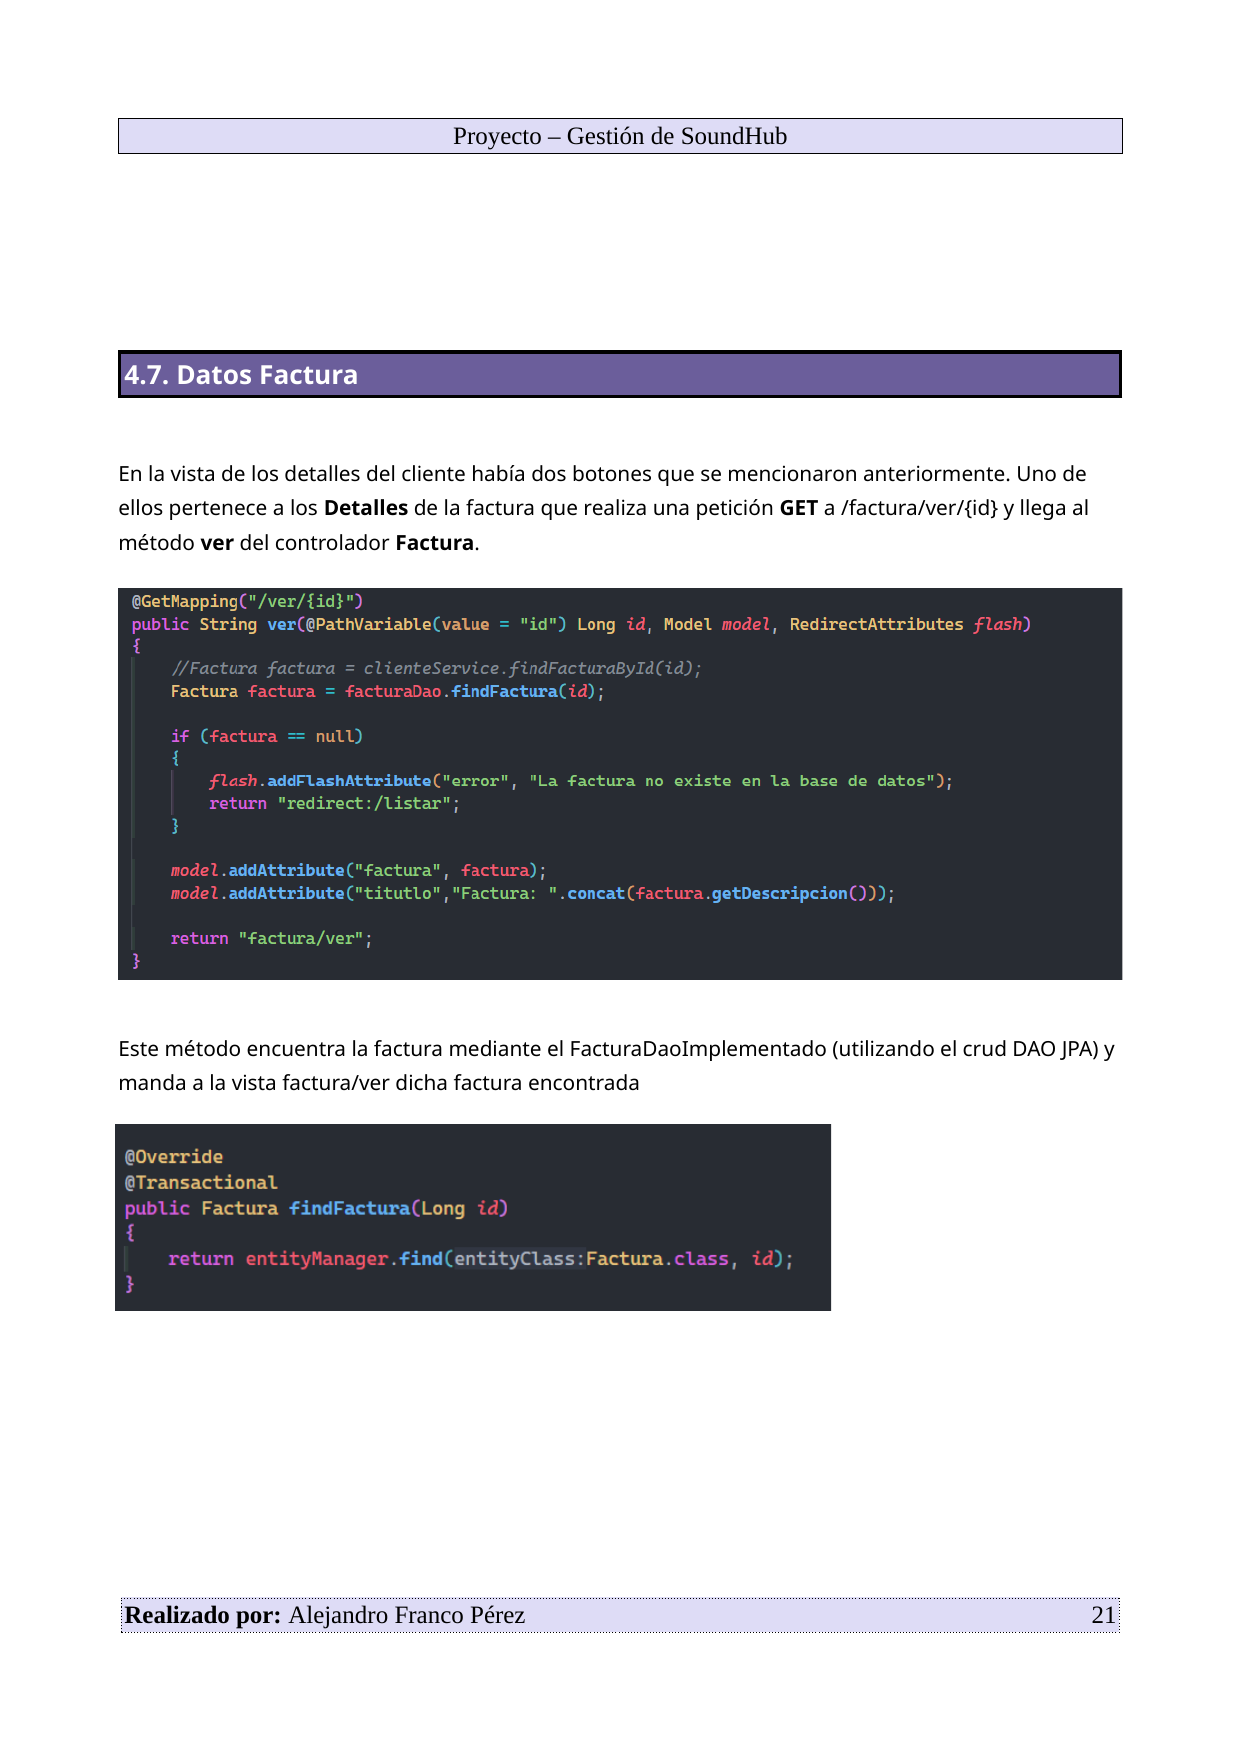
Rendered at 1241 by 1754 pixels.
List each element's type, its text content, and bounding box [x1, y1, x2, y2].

subtitle 4.7. Datos Factura [121, 354, 1119, 395]
picture [118, 588, 1123, 980]
text En la vista de los detalles del cliente había dos botones que se mencionaron anteriormente. Uno de ellos pertenece a los Detalles de la factura que realiza una petición GET a /factura/ver/{id} y llega al método ver del controlador Factura. [118, 459, 1122, 556]
text Este método encuentra la factura mediante el FacturaDaoImplementado (utilizando el crud DAO JPA) y manda a la vista factura/ver dicha factura encontrada [118, 1034, 1122, 1097]
picture [115, 1124, 832, 1311]
